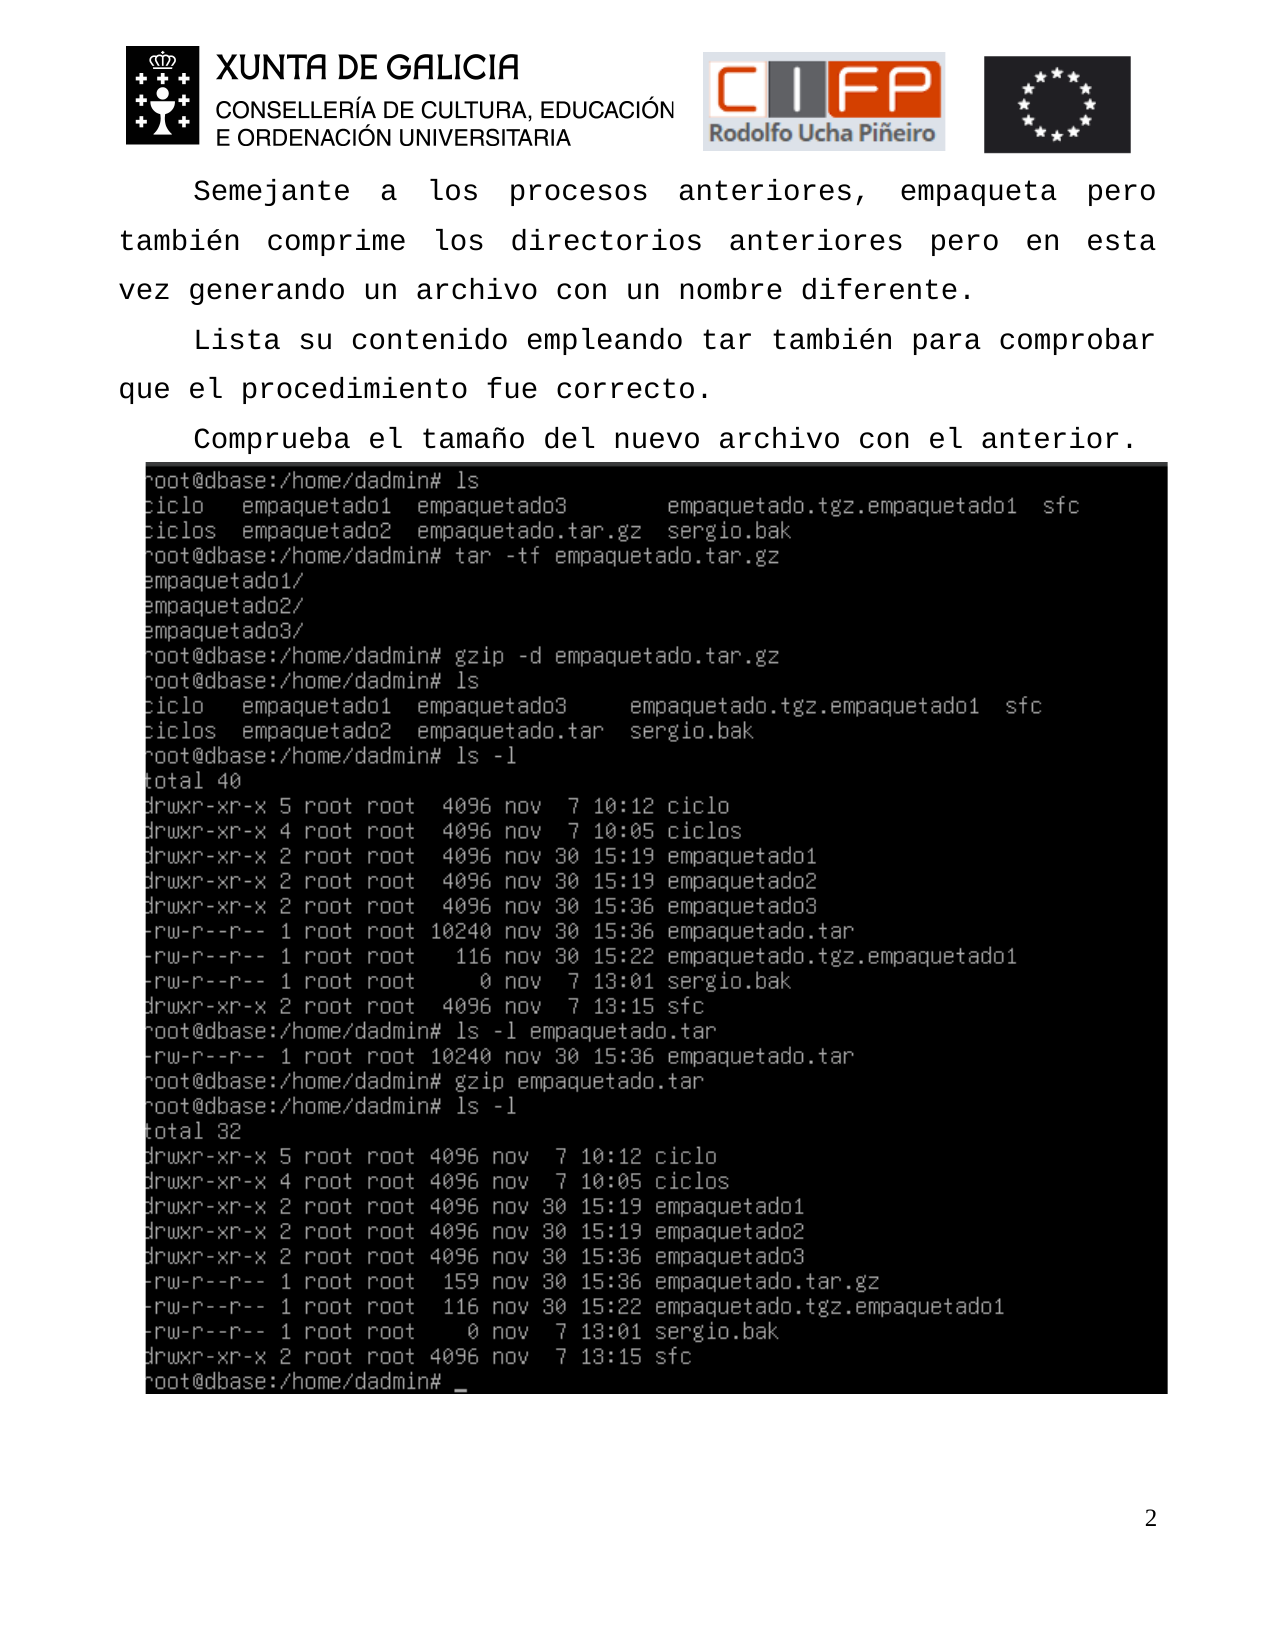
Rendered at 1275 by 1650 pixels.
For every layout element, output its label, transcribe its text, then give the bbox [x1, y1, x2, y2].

picture [983, 55, 1134, 155]
text Lista su contenido empleando tar también para comprobar que el procedimiento fue correcto. [118, 325, 1157, 407]
text Semejante a los procesos anteriores, empaqueta pero también comprime los directorios anteriores pero en esta vez generando un archivo con un nombre diferente. [118, 176, 1157, 308]
picture [126, 46, 674, 146]
picture [703, 52, 946, 151]
picture [145, 462, 1168, 1394]
text Comprueba el tamaño del nuevo archivo con el anterior. [118, 424, 1157, 457]
